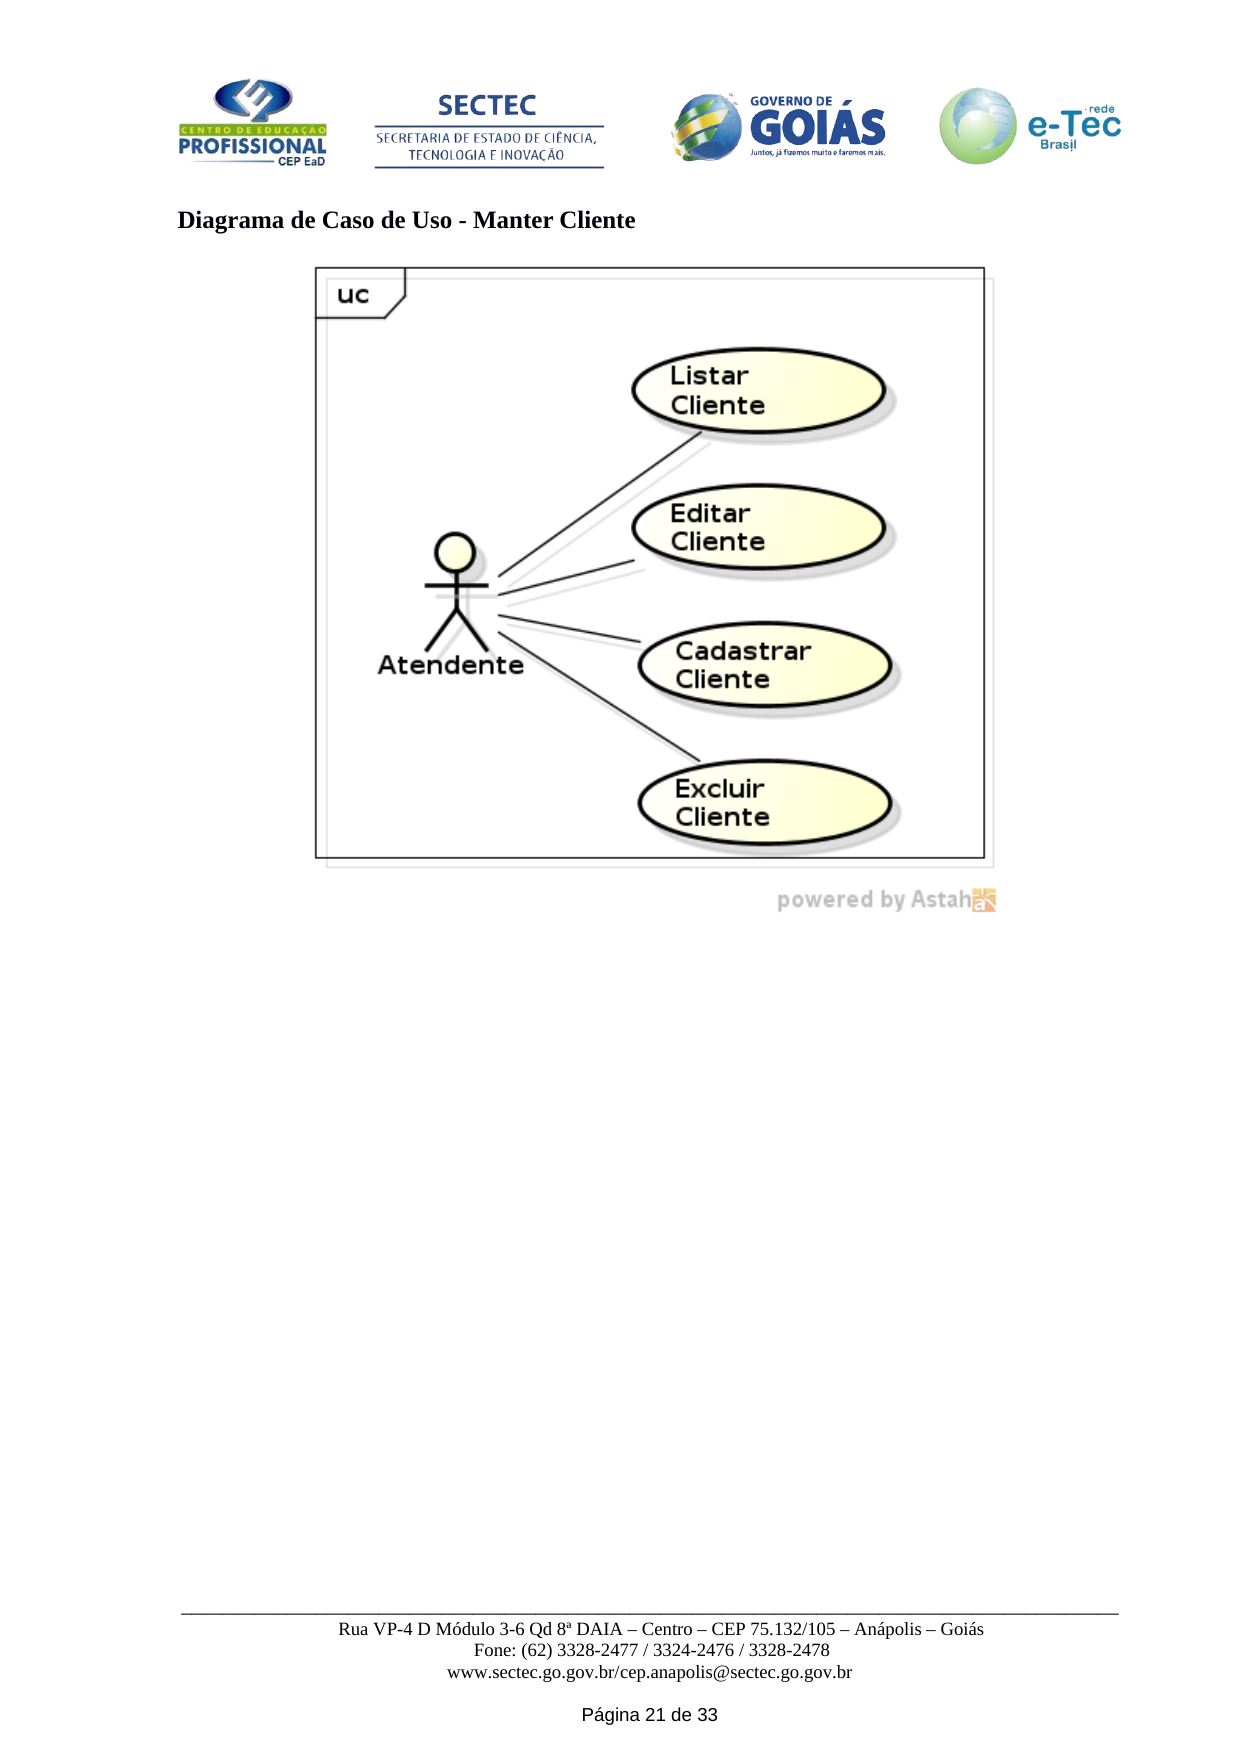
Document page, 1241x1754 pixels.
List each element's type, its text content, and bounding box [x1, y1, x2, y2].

text Diagrama de Caso de Uso - Manter Cliente [177, 205, 1122, 234]
picture [295, 248, 1004, 920]
picture [177, 75, 1123, 176]
